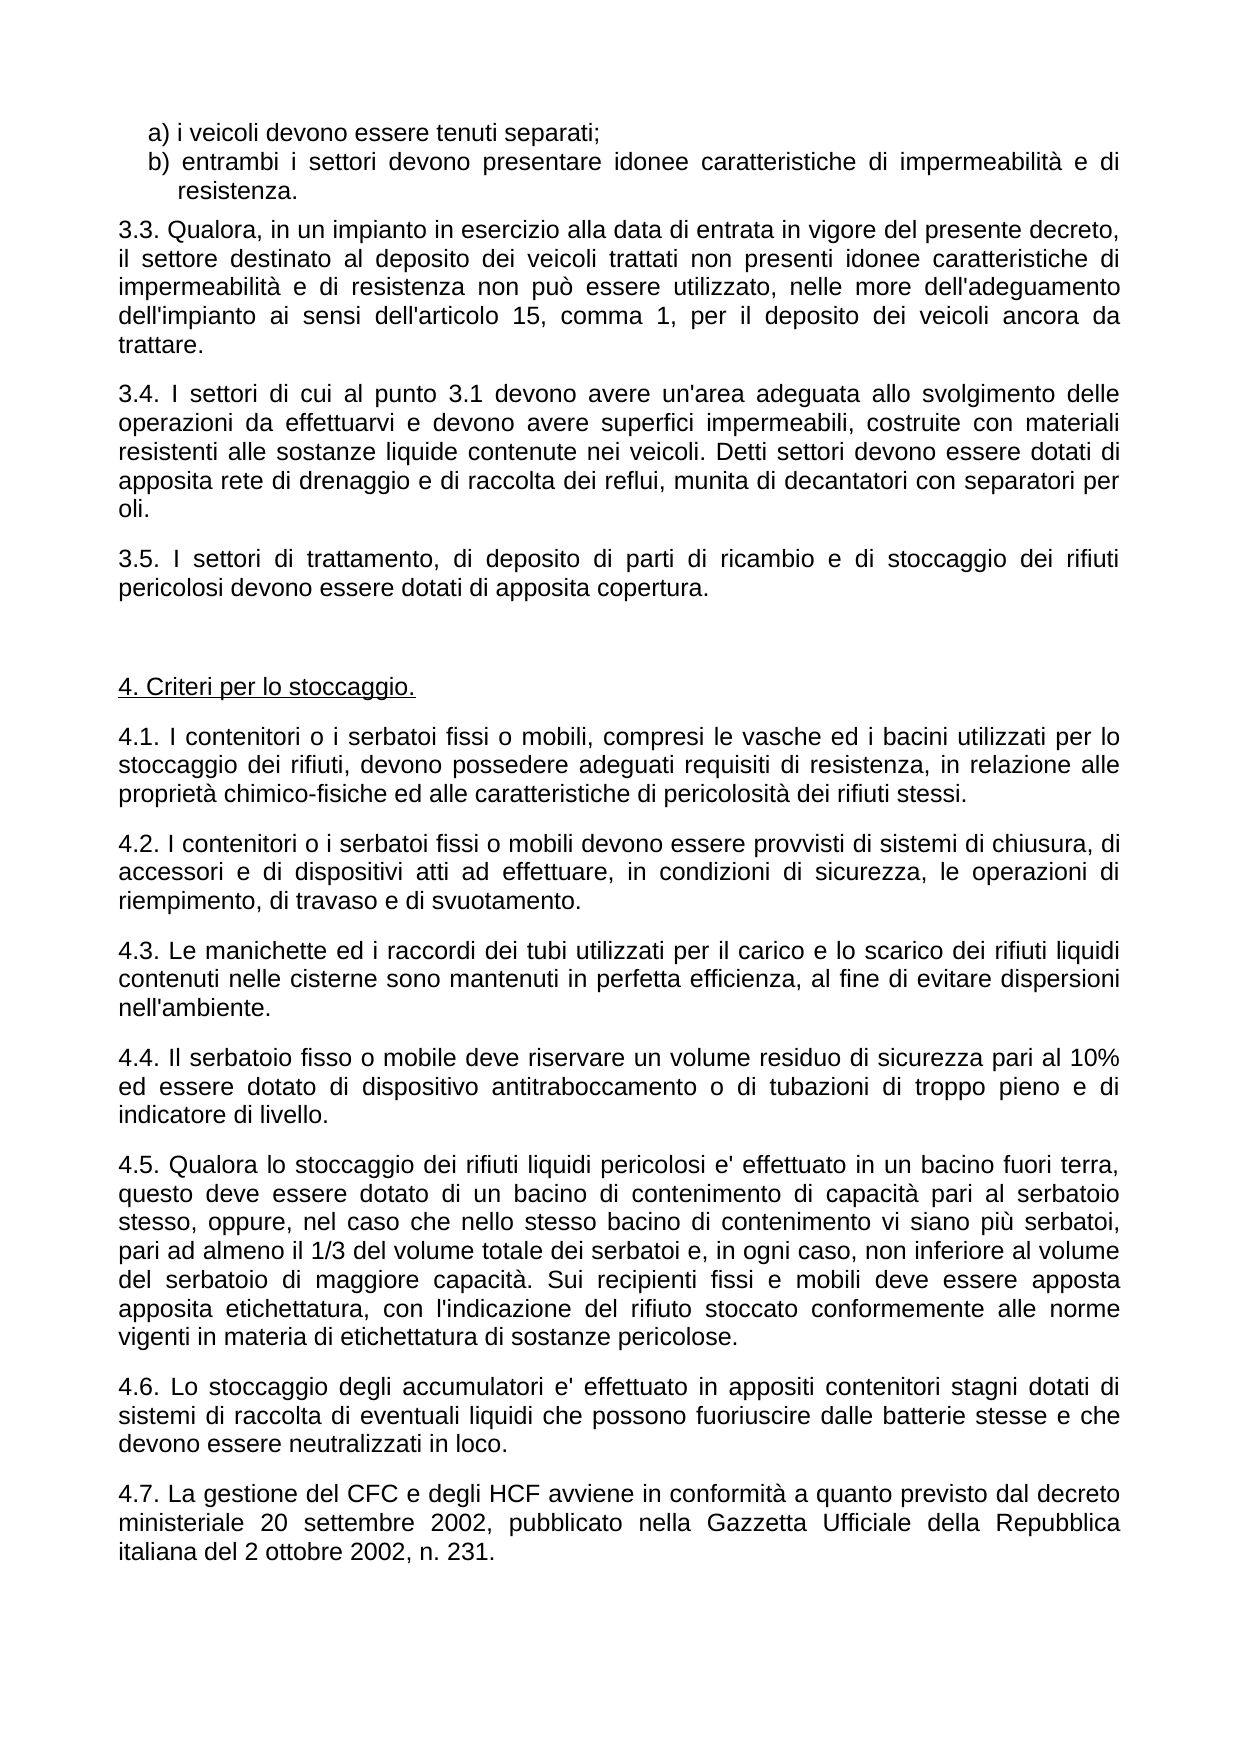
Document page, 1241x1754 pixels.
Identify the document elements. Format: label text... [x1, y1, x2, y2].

text 4.7. La gestione del CFC e degli HCF avviene in conformità a quanto previsto dal decreto ministeriale 20 settembre 2002, pubblicato nella Gazzetta Ufficiale della Repubblica italiana del 2 ottobre 2002, n. 231. [118, 1479, 1122, 1565]
text 4. Criteri per lo stoccaggio. [118, 672, 1122, 701]
text 4.1. I contenitori o i serbatoi fissi o mobili, compresi le vasche ed i bacini utilizzati per lo stoccaggio dei rifiuti, devono possedere adeguati requisiti di resistenza, in relazione alle proprietà chimico-fisiche ed alle caratteristiche di pericolosità dei rifiuti stessi. [118, 721, 1122, 808]
text 4.6. Lo stoccaggio degli accumulatori e' effettuato in appositi contenitori stagni dotati di sistemi di raccolta di eventuali liquidi che possono fuoriuscire dalle batterie stesse e che devono essere neutralizzati in loco. [118, 1372, 1122, 1458]
text a) i veicoli devono essere tenuti separati; [148, 118, 1122, 147]
text 4.5. Qualora lo stoccaggio dei rifiuti liquidi pericolosi e' effettuato in un bacino fuori terra, questo deve essere dotato di un bacino di contenimento di capacità pari al serbatoio stesso, oppure, nel caso che nello stesso bacino di contenimento vi siano più serbatoi, pari ad almeno il 1/3 del volume totale dei serbatoi e, in ogni caso, non inferiore al volume del serbatoio di maggiore capacità. Sui recipienti fissi e mobili deve essere apposta apposita etichettatura, con l'indicazione del rifiuto stoccato conformemente alle norme vigenti in materia di etichettatura di sostanze pericolose. [118, 1150, 1122, 1351]
text 3.4. I settori di cui al punto 3.1 devono avere un'area adeguata allo svolgimento delle operazioni da effettuarvi e devono avere superfici impermeabili, costruite con materiali resistenti alle sostanze liquide contenute nei veicoli. Detti settori devono essere dotati di apposita rete di drenaggio e di raccolta dei reflui, munita di decantatori con separatori per oli. [118, 379, 1122, 523]
text b) entrambi i settori devono presentare idonee caratteristiche di impermeabilità e di resistenza. [148, 147, 1122, 204]
text 4.3. Le manichette ed i raccordi dei tubi utilizzati per il carico e lo scarico dei rifiuti liquidi contenuti nelle cisterne sono mantenuti in perfetta efficienza, al fine di evitare dispersioni nell'ambiente. [118, 936, 1122, 1022]
text 4.2. I contenitori o i serbatoi fissi o mobili devono essere provvisti di sistemi di chiusura, di accessori e di dispositivi atti ad effettuare, in condizioni di sicurezza, le operazioni di riempimento, di travaso e di svuotamento. [118, 828, 1122, 915]
text 4.4. Il serbatoio fisso o mobile deve riservare un volume residuo di sicurezza pari al 10% ed essere dotato di dispositivo antitraboccamento o di tubazioni di troppo pieno e di indicatore di livello. [118, 1043, 1122, 1129]
text 3.5. I settori di trattamento, di deposito di parti di ricambio e di stoccaggio dei rifiuti pericolosi devono essere dotati di apposita copertura. [118, 544, 1122, 601]
text 3.3. Qualora, in un impianto in esercizio alla data di entrata in vigore del presente decreto, il settore destinato al deposito dei veicoli trattati non presenti idonee caratteristiche di impermeabilità e di resistenza non può essere utilizzato, nelle more dell'adeguamento dell'impianto ai sensi dell'articolo 15, comma 1, per il deposito dei veicoli ancora da trattare. [118, 215, 1122, 358]
